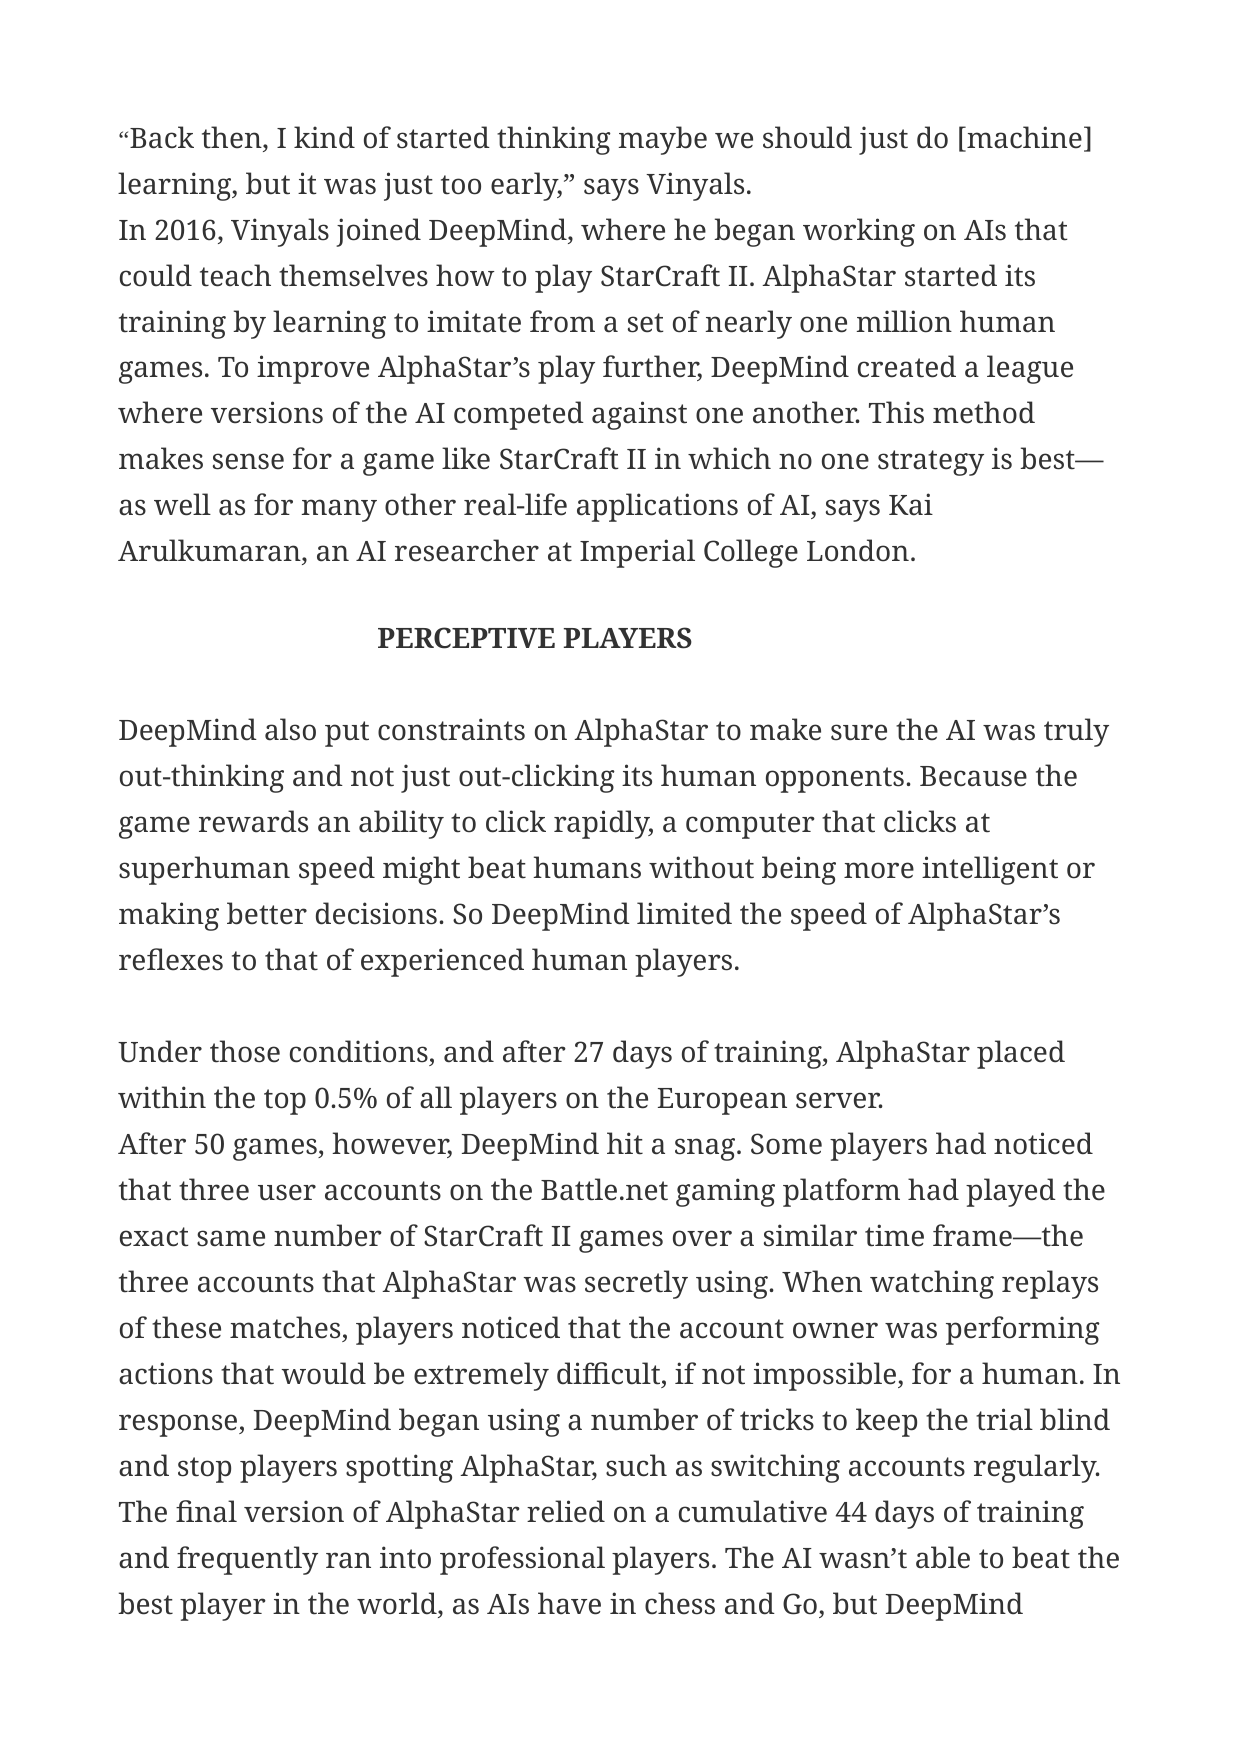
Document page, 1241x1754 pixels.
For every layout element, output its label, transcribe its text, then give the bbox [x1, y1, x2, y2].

text DeepMind also put constraints on AlphaStar to make sure the AI was truly out-thinking and not just out-clicking its human opponents. Because the game rewards an ability to click rapidly, a computer that clicks at superhuman speed might beat humans without being more intelligent or making better decisions. So DeepMind limited the speed of AlphaStar’s reflexes to that of experienced human players. [118, 710, 1122, 978]
text “Back then, I kind of started thinking maybe we should just do [machine] learning, but it was just too early,” says Vinyals. [118, 118, 1122, 202]
text In 2016, Vinyals joined DeepMind, where he began working on AIs that could teach themselves how to play StarCraft II. AlphaStar started its training by learning to imitate from a set of nearly one million human games. To improve AlphaStar’s play further, DeepMind created a league where versions of the AI competed against one another. This method makes sense for a game like StarCraft II in which no one strategy is best—as well as for many other real-life applications of AI, says Kai Arulkumaran, an AI researcher at Imperial College London. [118, 210, 1122, 570]
subtitle PERCEPTIVE PLAYERS [193, 619, 1122, 657]
text After 50 games, however, DeepMind hit a snag. Some players had noticed that three user accounts on the Battle.net gaming platform had played the exact same number of StarCraft II games over a similar time frame—the three accounts that AlphaStar was secretly using. When watching replays of these matches, players noticed that the account owner was performing actions that would be extremely difficult, if not impossible, for a human. In response, DeepMind began using a number of tricks to keep the trial blind and stop players spotting AlphaStar, such as switching accounts regularly. [118, 1124, 1122, 1484]
text Under those conditions, and after 27 days of training, AlphaStar placed within the top 0.5% of all players on the European server. [118, 1033, 1122, 1117]
text The final version of AlphaStar relied on a cumulative 44 days of training and frequently ran into professional players. The AI wasn’t able to beat the best player in the world, as AIs have in chess and Go, but DeepMind [118, 1492, 1122, 1622]
